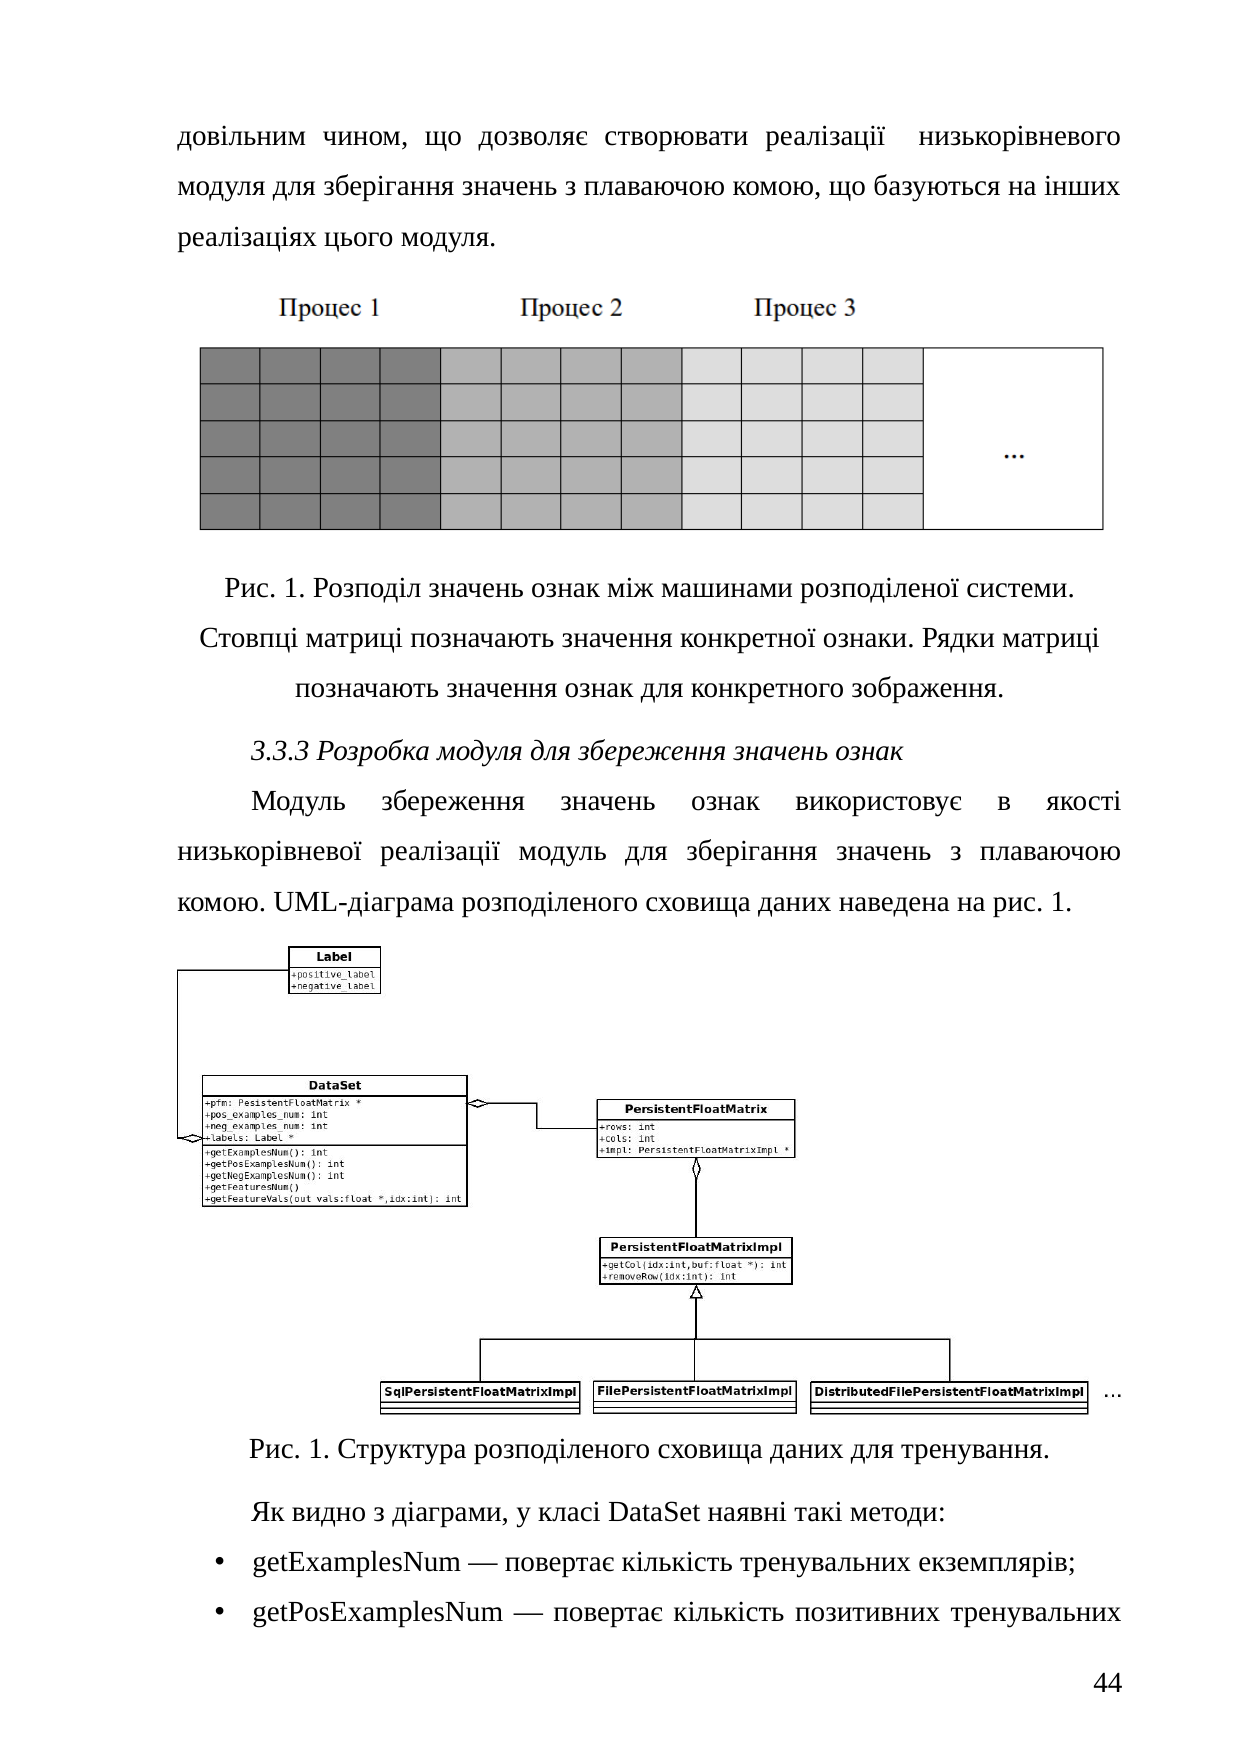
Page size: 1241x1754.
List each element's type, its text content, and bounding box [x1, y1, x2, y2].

text 3.3.3 Розробка модуля для збереження значень ознак [177, 733, 1122, 766]
list getExamplesNum — повертає кількість тренувальних екземплярів; [214, 1544, 1122, 1578]
text Як видно з діаграми, у класі DataSet наявні такі методи: [177, 1494, 1122, 1527]
text Рис. 1. Розподіл значень ознак між машинами розподіленої системи. Стовпці матриці позначають значення конкретної ознаки. Рядки матриці позначають значення ознак для конкретного зображення. [177, 570, 1122, 704]
text довільним чином, що дозволяє створювати реалізації низькорівневого модуля для зберігання значень з плаваючою комою, що базуються на інших реалізаціях цього модуля. [177, 118, 1122, 252]
picture [177, 281, 1123, 554]
text Рис. 1. Структура розподіленого сховища даних для тренування. [177, 1431, 1122, 1465]
picture [177, 946, 1123, 1415]
text Модуль збереження значень ознак використовує в якості низькорівневої реалізації модуль для зберігання значень з плаваючою комою. UML-діаграма розподіленого сховища даних наведена на рис. 1. [177, 783, 1122, 917]
list getPosExamplesNum — повертає кількість позитивних тренувальних [214, 1594, 1122, 1628]
